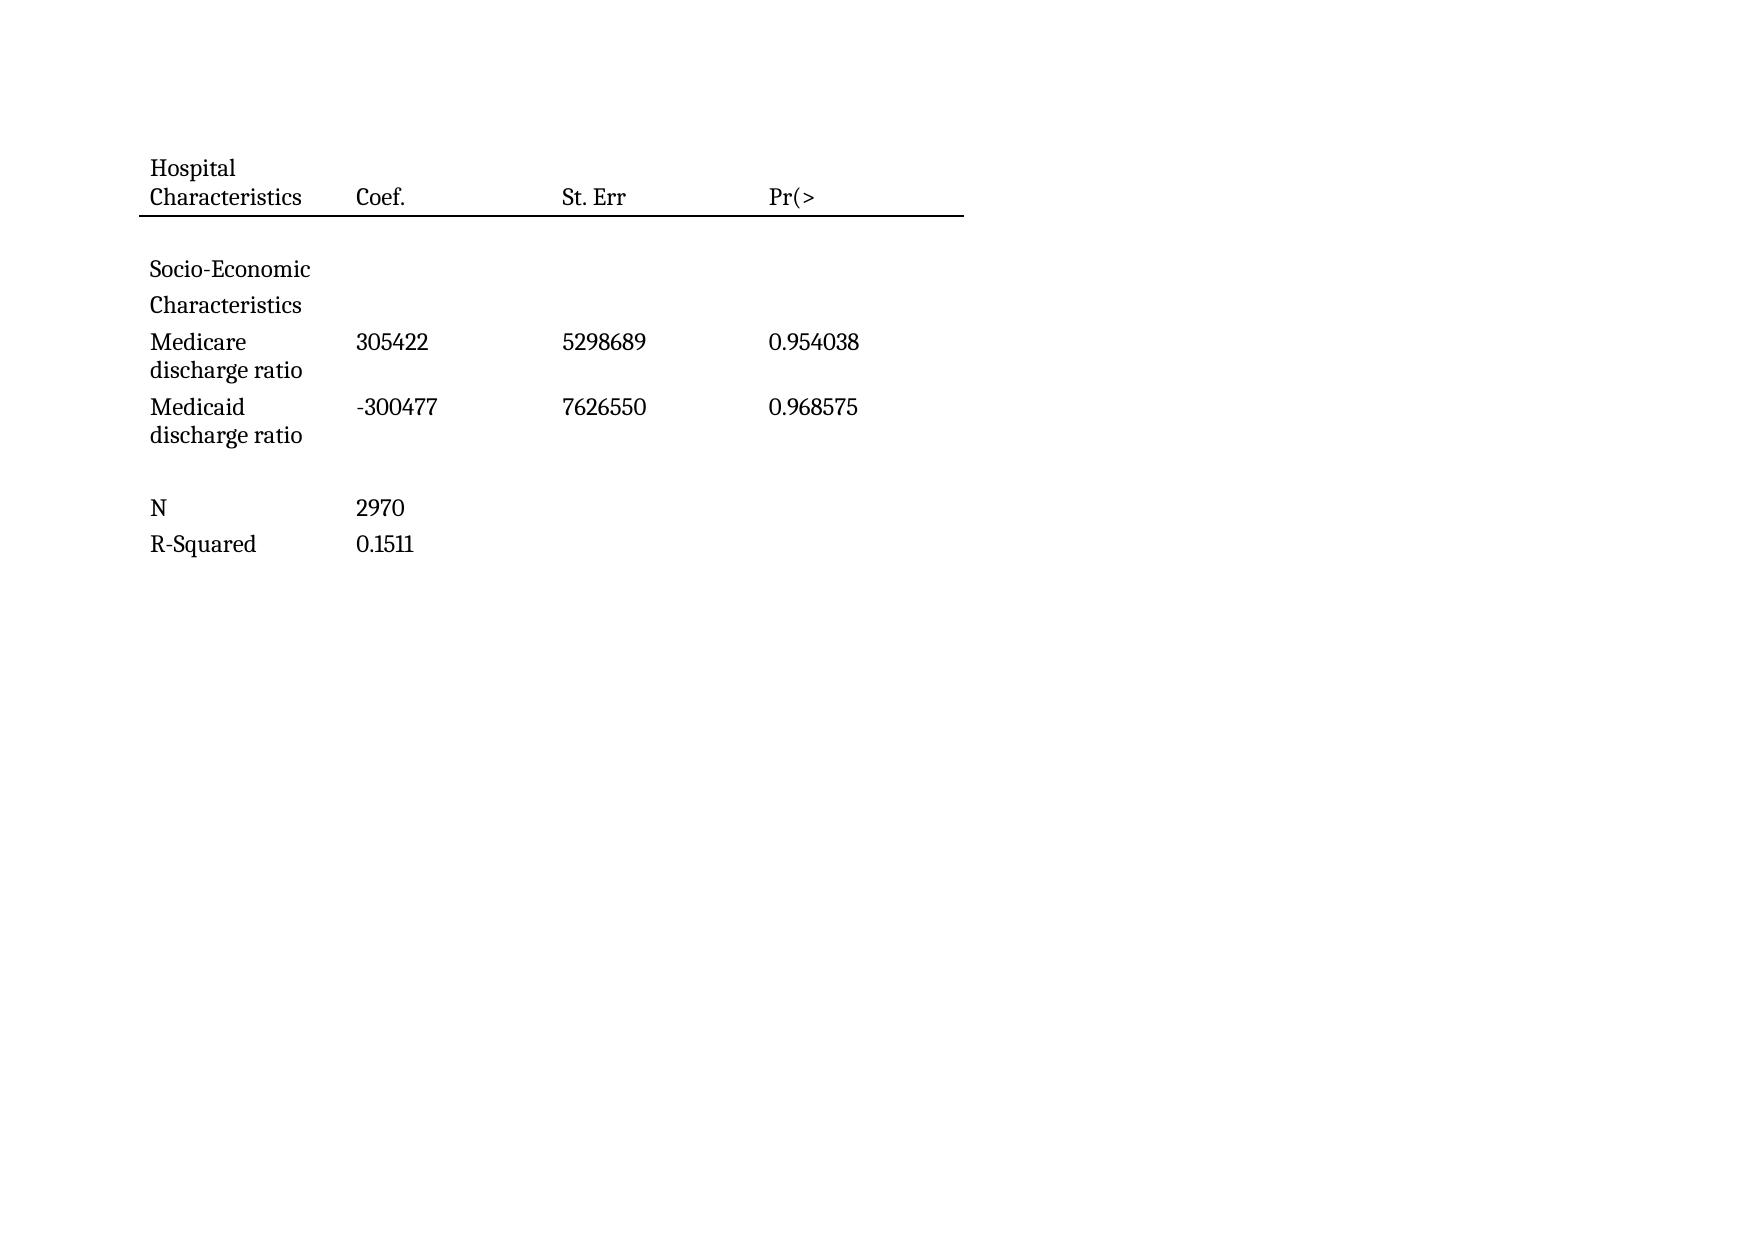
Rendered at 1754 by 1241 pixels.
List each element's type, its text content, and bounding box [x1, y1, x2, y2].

table_header Hospital Characteristics [139, 150, 345, 215]
table_cell [139, 454, 345, 490]
table_cell [551, 526, 757, 562]
table_cell [551, 454, 757, 490]
table_cell [345, 288, 551, 324]
table_cell Medicaid discharge ratio [139, 389, 345, 454]
table_cell [758, 490, 964, 526]
table_cell [551, 217, 757, 251]
table_cell 5298689 [551, 324, 757, 389]
table_cell 0.1511 [345, 526, 551, 562]
table_cell 305422 [345, 324, 551, 389]
table_cell [139, 217, 345, 251]
table_cell -300477 [345, 389, 551, 454]
table_cell 7626550 [551, 389, 757, 454]
table_cell [345, 454, 551, 490]
table_cell [551, 251, 757, 287]
table_header St. Err [551, 150, 757, 215]
table_cell [758, 454, 964, 490]
table_cell [345, 217, 551, 251]
table_cell [758, 251, 964, 287]
table_cell [345, 251, 551, 287]
table_cell [758, 217, 964, 251]
table_header Pr(> [758, 150, 964, 215]
table_cell [758, 288, 964, 324]
table_cell Characteristics [139, 288, 345, 324]
table_cell [758, 526, 964, 562]
table_cell [551, 288, 757, 324]
table_cell 2970 [345, 490, 551, 526]
table_cell Socio-Economic [139, 251, 345, 287]
table_cell Medicare discharge ratio [139, 324, 345, 389]
table_cell 0.968575 [758, 389, 964, 454]
table_cell [551, 490, 757, 526]
table_cell R-Squared [139, 526, 345, 562]
table_cell N [139, 490, 345, 526]
table_header Coef. [345, 150, 551, 215]
table_cell 0.954038 [758, 324, 964, 389]
